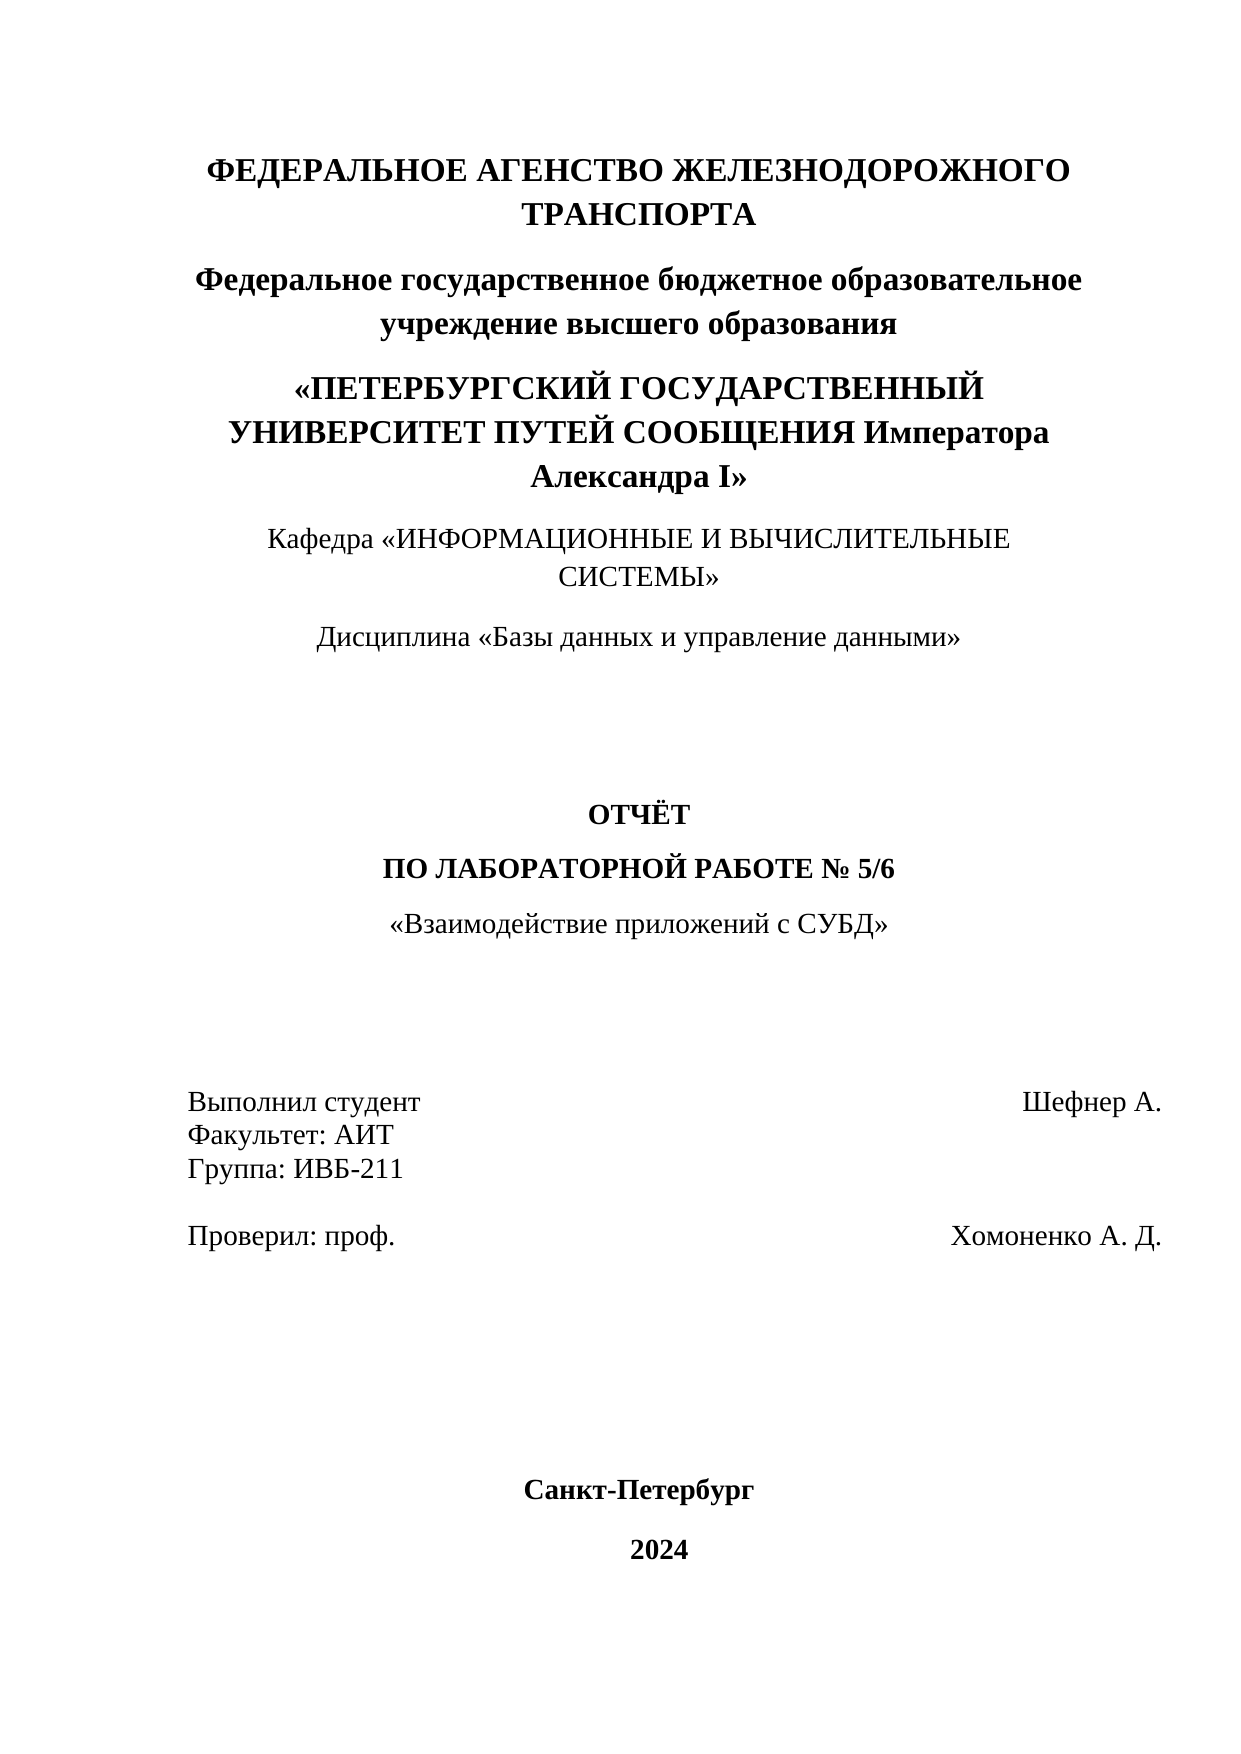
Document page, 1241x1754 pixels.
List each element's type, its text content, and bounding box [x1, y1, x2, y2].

table_header Выполнил студент Факультет: АИТ Группа: ИВБ-211 [176, 1084, 675, 1218]
text Санкт-Петербург [187, 1472, 1090, 1506]
text «ПЕТЕРБУРГСКИЙ ГОСУДАРСТВЕННЫЙ УНИВЕРСИТЕТ ПУТЕЙ СООБЩЕНИЯ Императора Александра I» [187, 368, 1090, 494]
text Кафедра «ИНФОРМАЦИОННЫЕ И ВЫЧИСЛИТЕЛЬНЫЕ СИСТЕМЫ» [187, 521, 1090, 593]
text ПО ЛАБОРАТОРНОЙ РАБОТЕ № 5/6 [187, 851, 1090, 885]
text 2024 [556, 1532, 1090, 1565]
table_cell Хомоненко А. Д. [675, 1218, 1173, 1252]
table_header Шефнер А. [675, 1084, 1173, 1218]
text Федеральное государственное бюджетное образовательное учреждение высшего образования [187, 259, 1090, 341]
text ОТЧЁТ [187, 797, 1090, 831]
table_cell Проверил: проф. [176, 1218, 675, 1252]
text ФЕДЕРАЛЬНОЕ АГЕНСТВО ЖЕЛЕЗНОДОРОЖНОГО ТРАНСПОРТА [187, 150, 1090, 232]
text Дисциплина «Базы данных и управление данными» [187, 619, 1090, 652]
text «Взаимодействие приложений с СУБД» [187, 906, 1090, 939]
